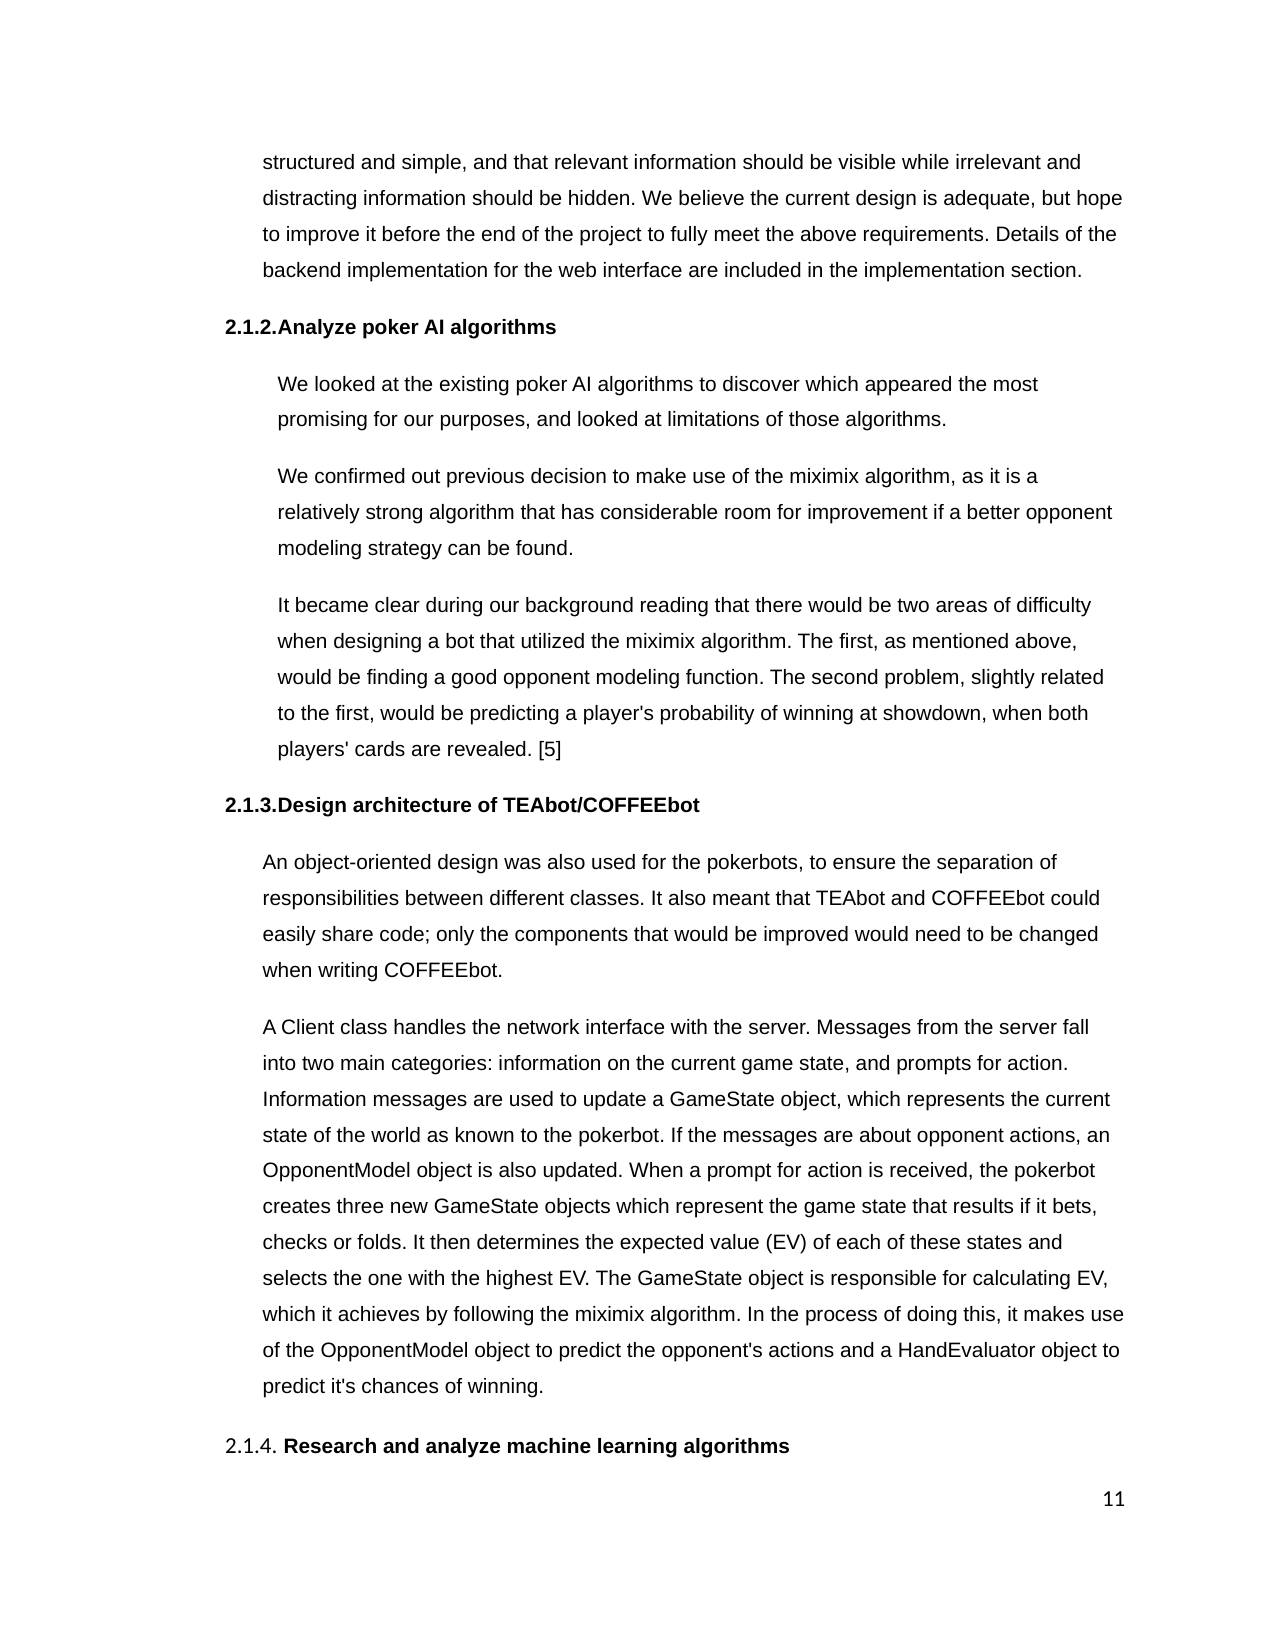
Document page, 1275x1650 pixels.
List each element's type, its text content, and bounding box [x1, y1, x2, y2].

list We looked at the existing poker AI algorithms to discover which appeared the most promising for our purposes, and looked at limitations of those algorithms. [277, 371, 1125, 431]
list Research and analyze machine learning algorithms [225, 1431, 1125, 1459]
text structured and simple, and that relevant information should be visible while irrelevant and distracting information should be hidden. We believe the current design is adequate, but hope to improve it before the end of the project to fully meet the above requirements. Details of the backend implementation for the web interface are included in the implementation section. [262, 150, 1125, 282]
list Analyze poker AI algorithms [225, 314, 1125, 338]
list It became clear during our background reading that there would be two areas of difficulty when designing a bot that utilized the miximix algorithm. The first, as mentioned above, would be finding a good opponent modeling function. The second problem, slightly related to the first, would be predicting a player's probability of winning at showdown, when both players' cards are revealed. [5] [277, 593, 1125, 760]
list We confirmed out previous decision to make use of the miximix algorithm, as it is a relatively strong algorithm that has considerable room for improvement if a better opponent modeling strategy can be found. [277, 464, 1125, 560]
list Design architecture of TEAbot/COFFEEbot [225, 793, 1125, 817]
text An object-oriented design was also used for the pokerbots, to ensure the separation of responsibilities between different classes. It also meant that TEAbot and COFFEEbot could easily share code; only the components that would be improved would need to be changed when writing COFFEEbot. [262, 850, 1125, 982]
text A Client class handles the network interface with the server. Messages from the server fall into two main categories: information on the current game state, and prompts for action. Information messages are used to update a GameState object, which represents the current state of the world as known to the pokerbot. If the messages are about opponent actions, an OpponentModel object is also updated. When a prompt for action is received, the pokerbot creates three new GameState objects which represent the game state that results if it bets, checks or folds. It then determines the expected value (EV) of each of these states and selects the one with the highest EV. The GameState object is responsible for calculating EV, which it achieves by following the miximix algorithm. In the process of doing this, it makes use of the OpponentModel object to predict the opponent's actions and a HandEvaluator object to predict it's chances of winning. [262, 1014, 1125, 1398]
